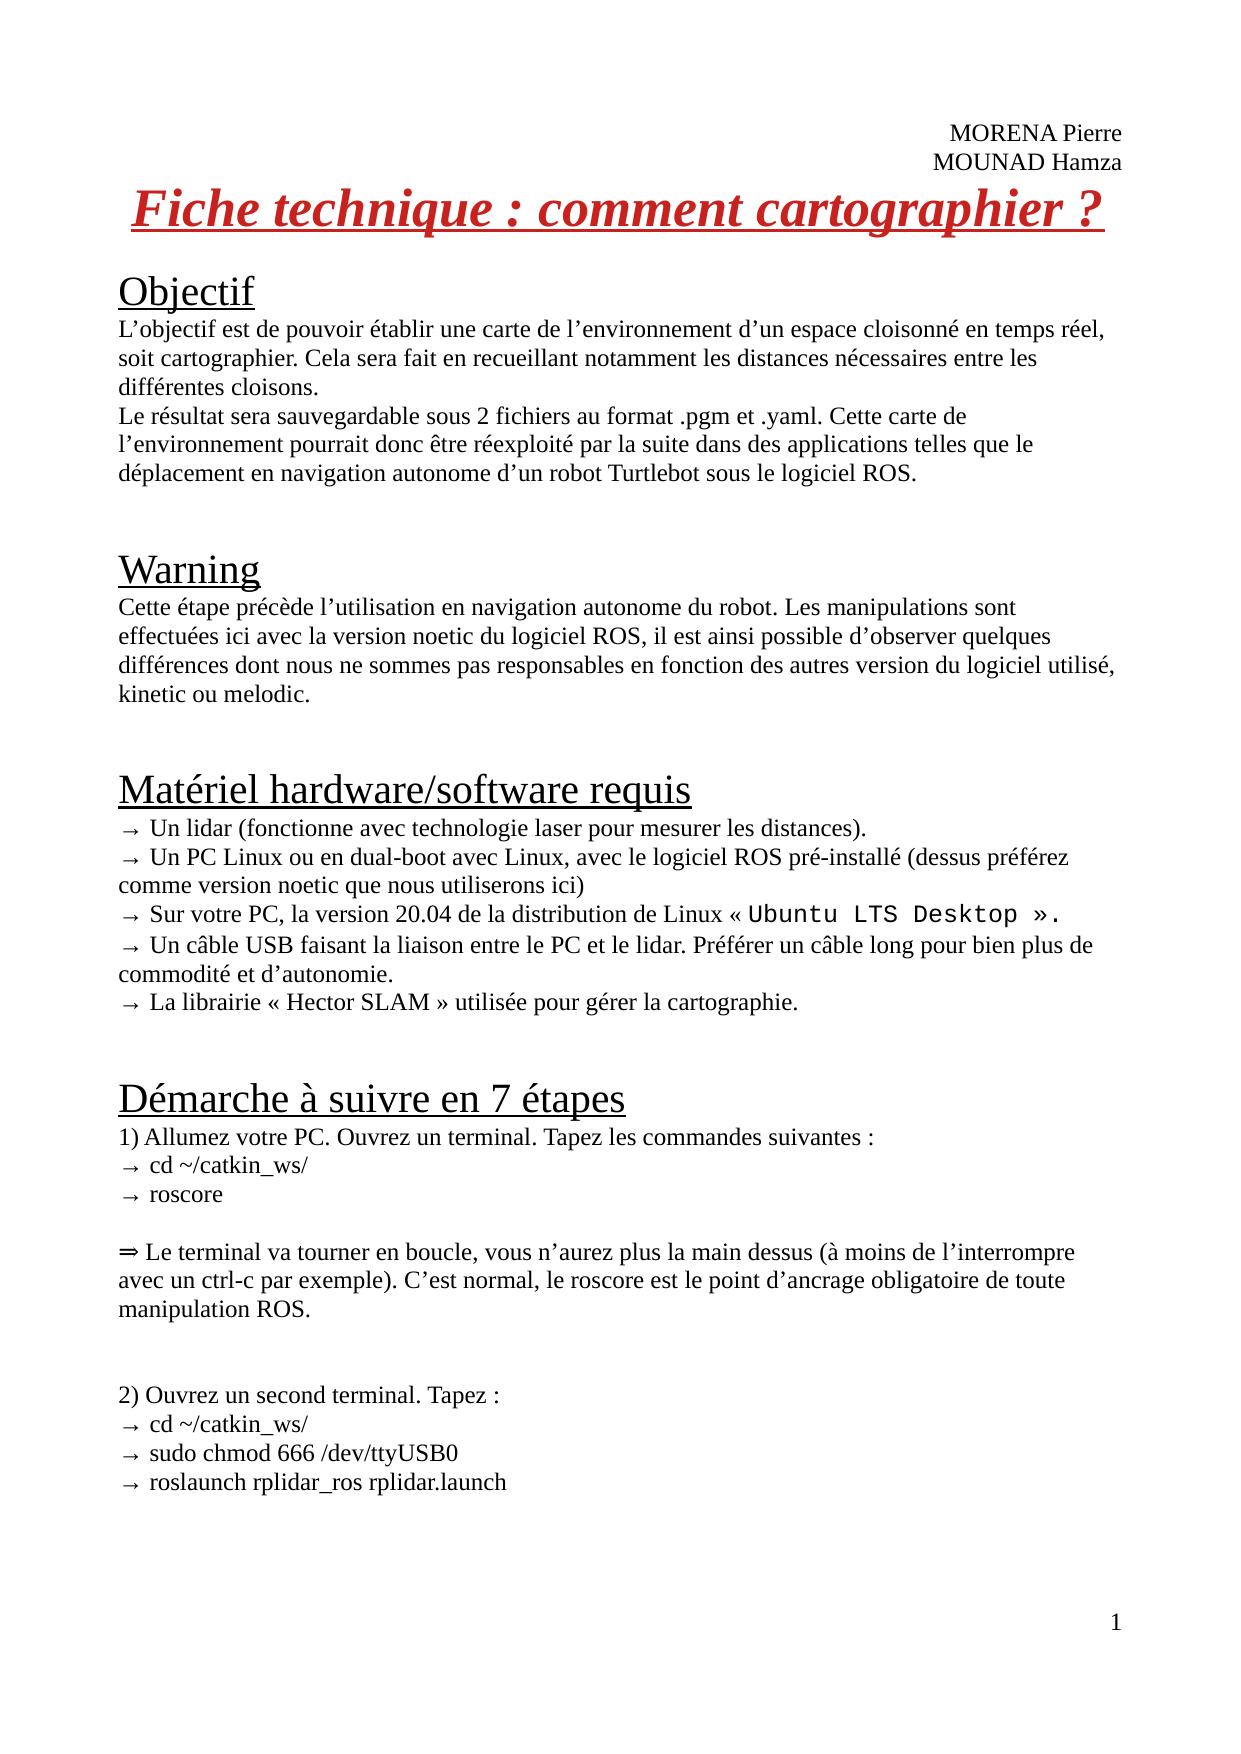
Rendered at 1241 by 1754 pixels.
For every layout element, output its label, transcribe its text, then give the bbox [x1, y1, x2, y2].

text → sudo chmod 666 /dev/ttyUSB0 [118, 1438, 1122, 1467]
text Fiche technique : comment cartographier ? [118, 176, 1122, 238]
text ⇒ Le terminal va tourner en boucle, vous n’aurez plus la main dessus (à moins de l’interrompre avec un ctrl-c par exemple). C’est normal, le roscore est le point d’ancrage obligatoire de toute manipulation ROS. [118, 1237, 1122, 1323]
text → roslaunch rplidar_ros rplidar.launch [118, 1467, 1122, 1495]
text Cette étape précède l’utilisation en navigation autonome du robot. Les manipulations sont effectuées ici avec la version noetic du logiciel ROS, il est ainsi possible d’observer quelques différences dont nous ne sommes pas responsables en fonction des autres version du logiciel utilisé, kinetic ou melodic. [118, 592, 1122, 707]
text → cd ~/catkin_ws/ [118, 1150, 1122, 1179]
text L’objectif est de pouvoir établir une carte de l’environnement d’un espace cloisonné en temps réel, soit cartographier. Cela sera fait en recueillant notamment les distances nécessaires entre les différentes cloisons. [118, 314, 1122, 401]
text MOUNAD Hamza [118, 147, 1122, 176]
text → Sur votre PC, la version 20.04 de la distribution de Linux « Ubuntu LTS Desktop ». [118, 899, 1122, 930]
text Warning [118, 544, 1122, 592]
text → roscore [118, 1179, 1122, 1208]
text MORENA Pierre [118, 118, 1122, 147]
text → Un lidar (fonctionne avec technologie laser pour mesurer les distances). [118, 813, 1122, 842]
text → Un PC Linux ou en dual-boot avec Linux, avec le logiciel ROS pré-installé (dessus préférez comme version noetic que nous utiliserons ici) [118, 842, 1122, 899]
text Démarche à suivre en 7 étapes [118, 1074, 1122, 1122]
text → Un câble USB faisant la liaison entre le PC et le lidar. Préférer un câble long pour bien plus de commodité et d’autonomie. [118, 930, 1122, 987]
text 1) Allumez votre PC. Ouvrez un terminal. Tapez les commandes suivantes : [118, 1122, 1122, 1150]
text → La librairie « Hector SLAM » utilisée pour gérer la cartographie. [118, 987, 1122, 1016]
text Objectif [118, 267, 1122, 314]
text Le résultat sera sauvegardable sous 2 fichiers au format .pgm et .yaml. Cette carte de l’environnement pourrait donc être réexploité par la suite dans des applications telles que le déplacement en navigation autonome d’un robot Turtlebot sous le logiciel ROS. [118, 401, 1122, 487]
text → cd ~/catkin_ws/ [118, 1409, 1122, 1438]
text Matériel hardware/software requis [118, 765, 1122, 813]
text 2) Ouvrez un second terminal. Tapez : [118, 1380, 1122, 1409]
